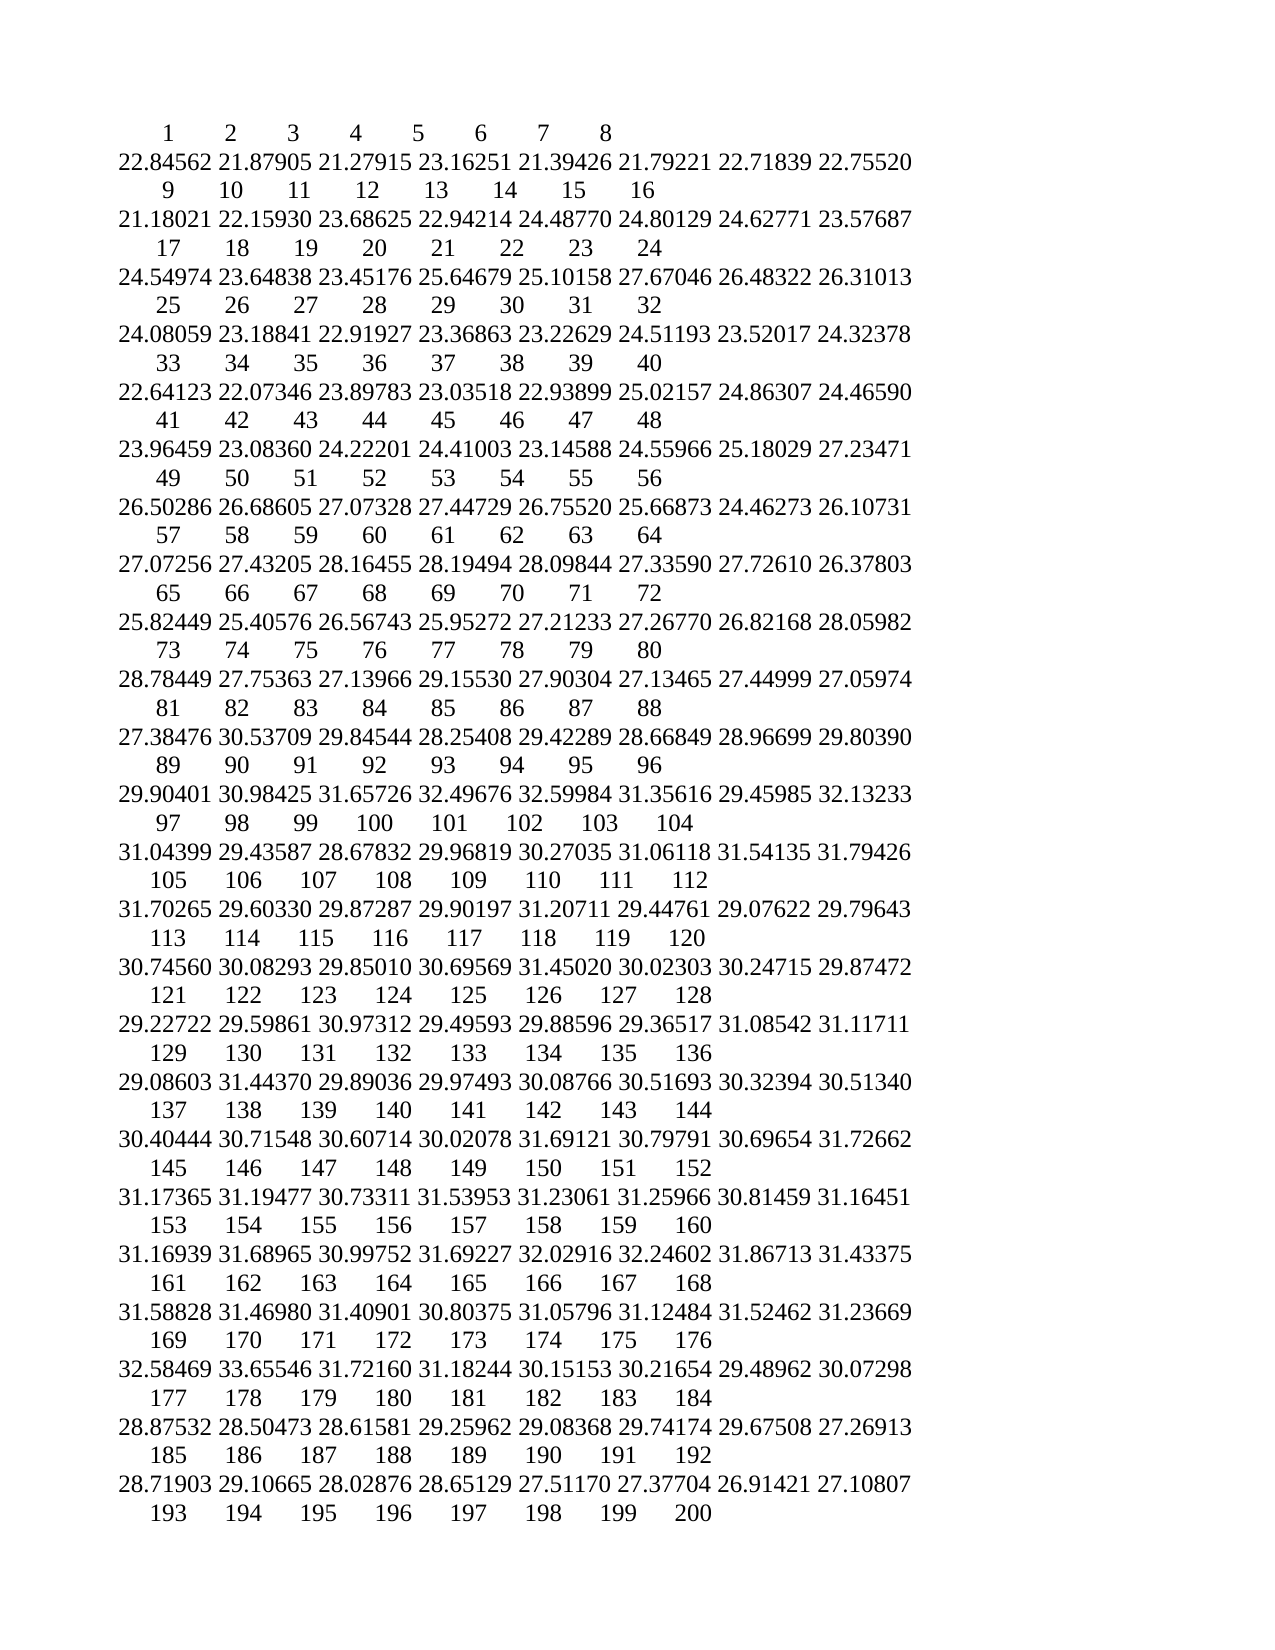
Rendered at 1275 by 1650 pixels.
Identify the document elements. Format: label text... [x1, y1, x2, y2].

text 49 50 51 52 53 54 55 56 [118, 463, 1157, 492]
text 73 74 75 76 77 78 79 80 [118, 636, 1157, 664]
text 23.96459 23.08360 24.22201 24.41003 23.14588 24.55966 25.18029 27.23471 [118, 434, 1157, 463]
text 177 178 179 180 181 182 183 184 [118, 1383, 1157, 1412]
text 193 194 195 196 197 198 199 200 [118, 1498, 1157, 1527]
text 24.08059 23.18841 22.91927 23.36863 23.22629 24.51193 23.52017 24.32378 [118, 319, 1157, 348]
text 21.18021 22.15930 23.68625 22.94214 24.48770 24.80129 24.62771 23.57687 [118, 204, 1157, 233]
text 30.40444 30.71548 30.60714 30.02078 31.69121 30.79791 30.69654 31.72662 [118, 1124, 1157, 1153]
text 169 170 171 172 173 174 175 176 [118, 1326, 1157, 1354]
text 29.22722 29.59861 30.97312 29.49593 29.88596 29.36517 31.08542 31.11711 [118, 1009, 1157, 1038]
text 65 66 67 68 69 70 71 72 [118, 578, 1157, 607]
text 31.70265 29.60330 29.87287 29.90197 31.20711 29.44761 29.07622 29.79643 [118, 894, 1157, 923]
text 28.78449 27.75363 27.13966 29.15530 27.90304 27.13465 27.44999 27.05974 [118, 664, 1157, 693]
text 33 34 35 36 37 38 39 40 [118, 348, 1157, 377]
text 29.90401 30.98425 31.65726 32.49676 32.59984 31.35616 29.45985 32.13233 [118, 779, 1157, 808]
text 57 58 59 60 61 62 63 64 [118, 521, 1157, 549]
text 26.50286 26.68605 27.07328 27.44729 26.75520 25.66873 24.46273 26.10731 [118, 492, 1157, 521]
text 89 90 91 92 93 94 95 96 [118, 751, 1157, 779]
text 1 2 3 4 5 6 7 8 [118, 118, 1157, 147]
text 25 26 27 28 29 30 31 32 [118, 291, 1157, 319]
text 31.16939 31.68965 30.99752 31.69227 32.02916 32.24602 31.86713 31.43375 [118, 1239, 1157, 1268]
text 27.07256 27.43205 28.16455 28.19494 28.09844 27.33590 27.72610 26.37803 [118, 549, 1157, 578]
text 31.17365 31.19477 30.73311 31.53953 31.23061 31.25966 30.81459 31.16451 [118, 1182, 1157, 1211]
text 24.54974 23.64838 23.45176 25.64679 25.10158 27.67046 26.48322 26.31013 [118, 262, 1157, 291]
text 153 154 155 156 157 158 159 160 [118, 1211, 1157, 1239]
text 185 186 187 188 189 190 191 192 [118, 1441, 1157, 1469]
text 31.58828 31.46980 31.40901 30.80375 31.05796 31.12484 31.52462 31.23669 [118, 1297, 1157, 1326]
text 28.71903 29.10665 28.02876 28.65129 27.51170 27.37704 26.91421 27.10807 [118, 1469, 1157, 1498]
text 81 82 83 84 85 86 87 88 [118, 693, 1157, 722]
text 25.82449 25.40576 26.56743 25.95272 27.21233 27.26770 26.82168 28.05982 [118, 607, 1157, 636]
text 32.58469 33.65546 31.72160 31.18244 30.15153 30.21654 29.48962 30.07298 [118, 1354, 1157, 1383]
text 22.64123 22.07346 23.89783 23.03518 22.93899 25.02157 24.86307 24.46590 [118, 377, 1157, 406]
text 161 162 163 164 165 166 167 168 [118, 1268, 1157, 1297]
text 137 138 139 140 141 142 143 144 [118, 1096, 1157, 1124]
text 9 10 11 12 13 14 15 16 [118, 176, 1157, 204]
text 28.87532 28.50473 28.61581 29.25962 29.08368 29.74174 29.67508 27.26913 [118, 1412, 1157, 1441]
text 121 122 123 124 125 126 127 128 [118, 981, 1157, 1009]
text 97 98 99 100 101 102 103 104 [118, 808, 1157, 837]
text 31.04399 29.43587 28.67832 29.96819 30.27035 31.06118 31.54135 31.79426 [118, 837, 1157, 866]
text 30.74560 30.08293 29.85010 30.69569 31.45020 30.02303 30.24715 29.87472 [118, 952, 1157, 981]
text 27.38476 30.53709 29.84544 28.25408 29.42289 28.66849 28.96699 29.80390 [118, 722, 1157, 751]
text 145 146 147 148 149 150 151 152 [118, 1153, 1157, 1182]
text 113 114 115 116 117 118 119 120 [118, 923, 1157, 952]
text 41 42 43 44 45 46 47 48 [118, 406, 1157, 434]
text 22.84562 21.87905 21.27915 23.16251 21.39426 21.79221 22.71839 22.75520 [118, 147, 1157, 176]
text 29.08603 31.44370 29.89036 29.97493 30.08766 30.51693 30.32394 30.51340 [118, 1067, 1157, 1096]
text 105 106 107 108 109 110 111 112 [118, 866, 1157, 894]
text 129 130 131 132 133 134 135 136 [118, 1038, 1157, 1067]
text 17 18 19 20 21 22 23 24 [118, 233, 1157, 262]
